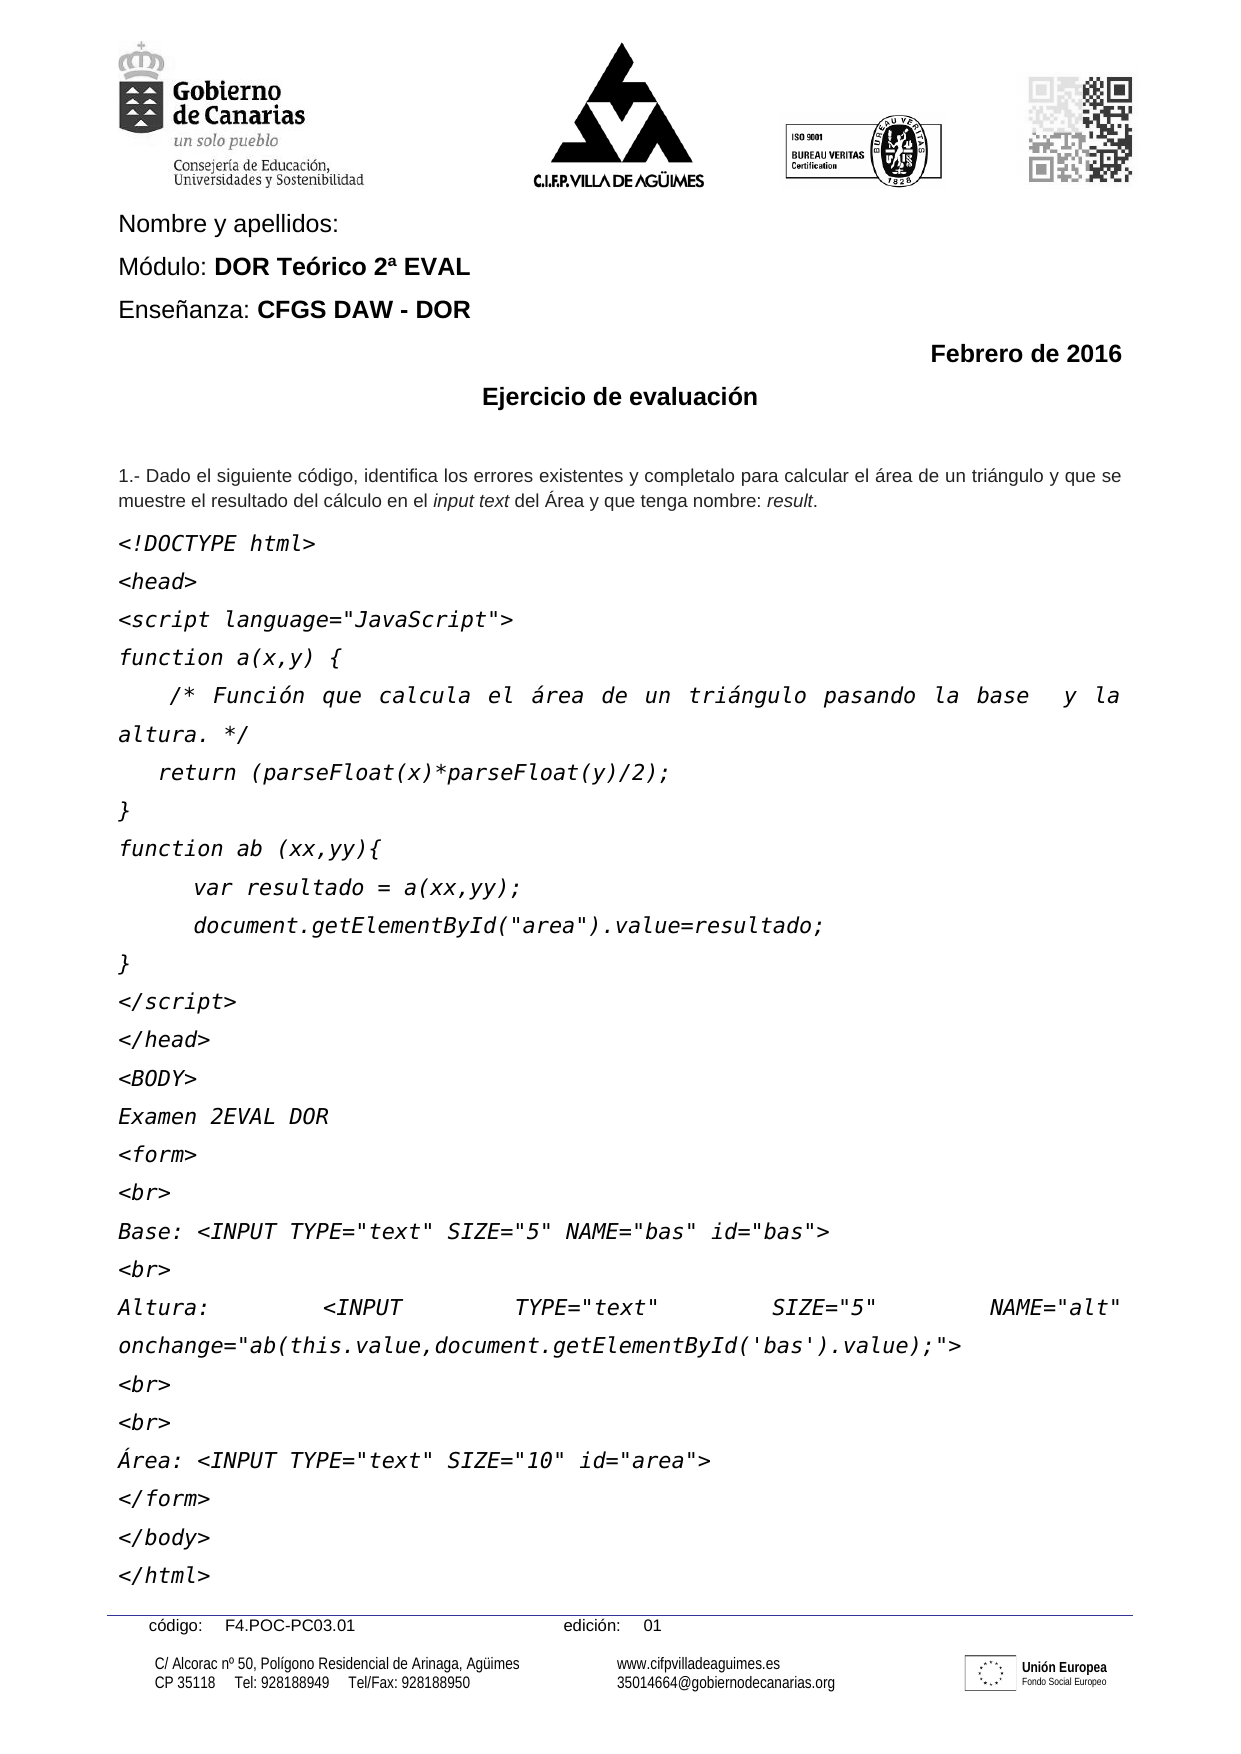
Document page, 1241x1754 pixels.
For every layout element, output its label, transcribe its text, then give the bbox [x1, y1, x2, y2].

picture [533, 41, 705, 189]
text } [118, 951, 1122, 977]
text Ejercicio de evaluación [118, 382, 1122, 411]
picture [964, 1655, 1017, 1691]
text 1.- Dado el siguiente código, identifica los errores existentes y completalo para calcular el área de un triángulo y que se muestre el resultado del cálculo en el input text del Área y que tenga nombre: result. [118, 464, 1122, 512]
text </head> [118, 1028, 1122, 1053]
text <br> [118, 1181, 1122, 1206]
text <br> [118, 1372, 1122, 1397]
text <!DOCTYPE html> [118, 531, 1122, 556]
text Altura: <INPUT TYPE="text" SIZE="5" NAME="alt" onchange="ab(this.value,document.getElementById('bas').value);"> [118, 1295, 1122, 1359]
text Nombre y apellidos: [118, 209, 1122, 238]
text <br> [118, 1410, 1122, 1435]
text Área: <INPUT TYPE="text" SIZE="10" id="area"> [118, 1448, 1122, 1474]
picture [780, 112, 946, 189]
text </script> [118, 989, 1122, 1015]
text Base: <INPUT TYPE="text" SIZE="5" NAME="bas" id="bas"> [118, 1219, 1122, 1244]
text Febrero de 2016 [118, 339, 1122, 367]
text <form> [118, 1142, 1122, 1168]
text </form> [118, 1486, 1122, 1512]
text Módulo: DOR Teórico 2ª EVAL [118, 252, 1122, 281]
text <script language="JavaScript"> [118, 607, 1122, 633]
text <BODY> [118, 1066, 1122, 1091]
text <br> [118, 1257, 1122, 1282]
text function ab (xx,yy){ [118, 836, 1122, 862]
text <head> [118, 569, 1122, 594]
text /* Función que calcula el área de un triángulo pasando la base y la altura. */ [118, 683, 1122, 747]
text var resultado = a(xx,yy); [118, 875, 1122, 900]
text </html> [118, 1563, 1122, 1588]
text </body> [118, 1524, 1122, 1550]
text document.getElementById("area").value=resultado; [118, 913, 1122, 938]
text function a(x,y) { [118, 645, 1122, 671]
text Enseñanza: CFGS DAW - DOR [118, 296, 1122, 324]
text return (parseFloat(x)*parseFloat(y)/2); [118, 760, 1122, 786]
text } [118, 798, 1122, 824]
text Examen 2EVAL DOR [118, 1104, 1122, 1129]
